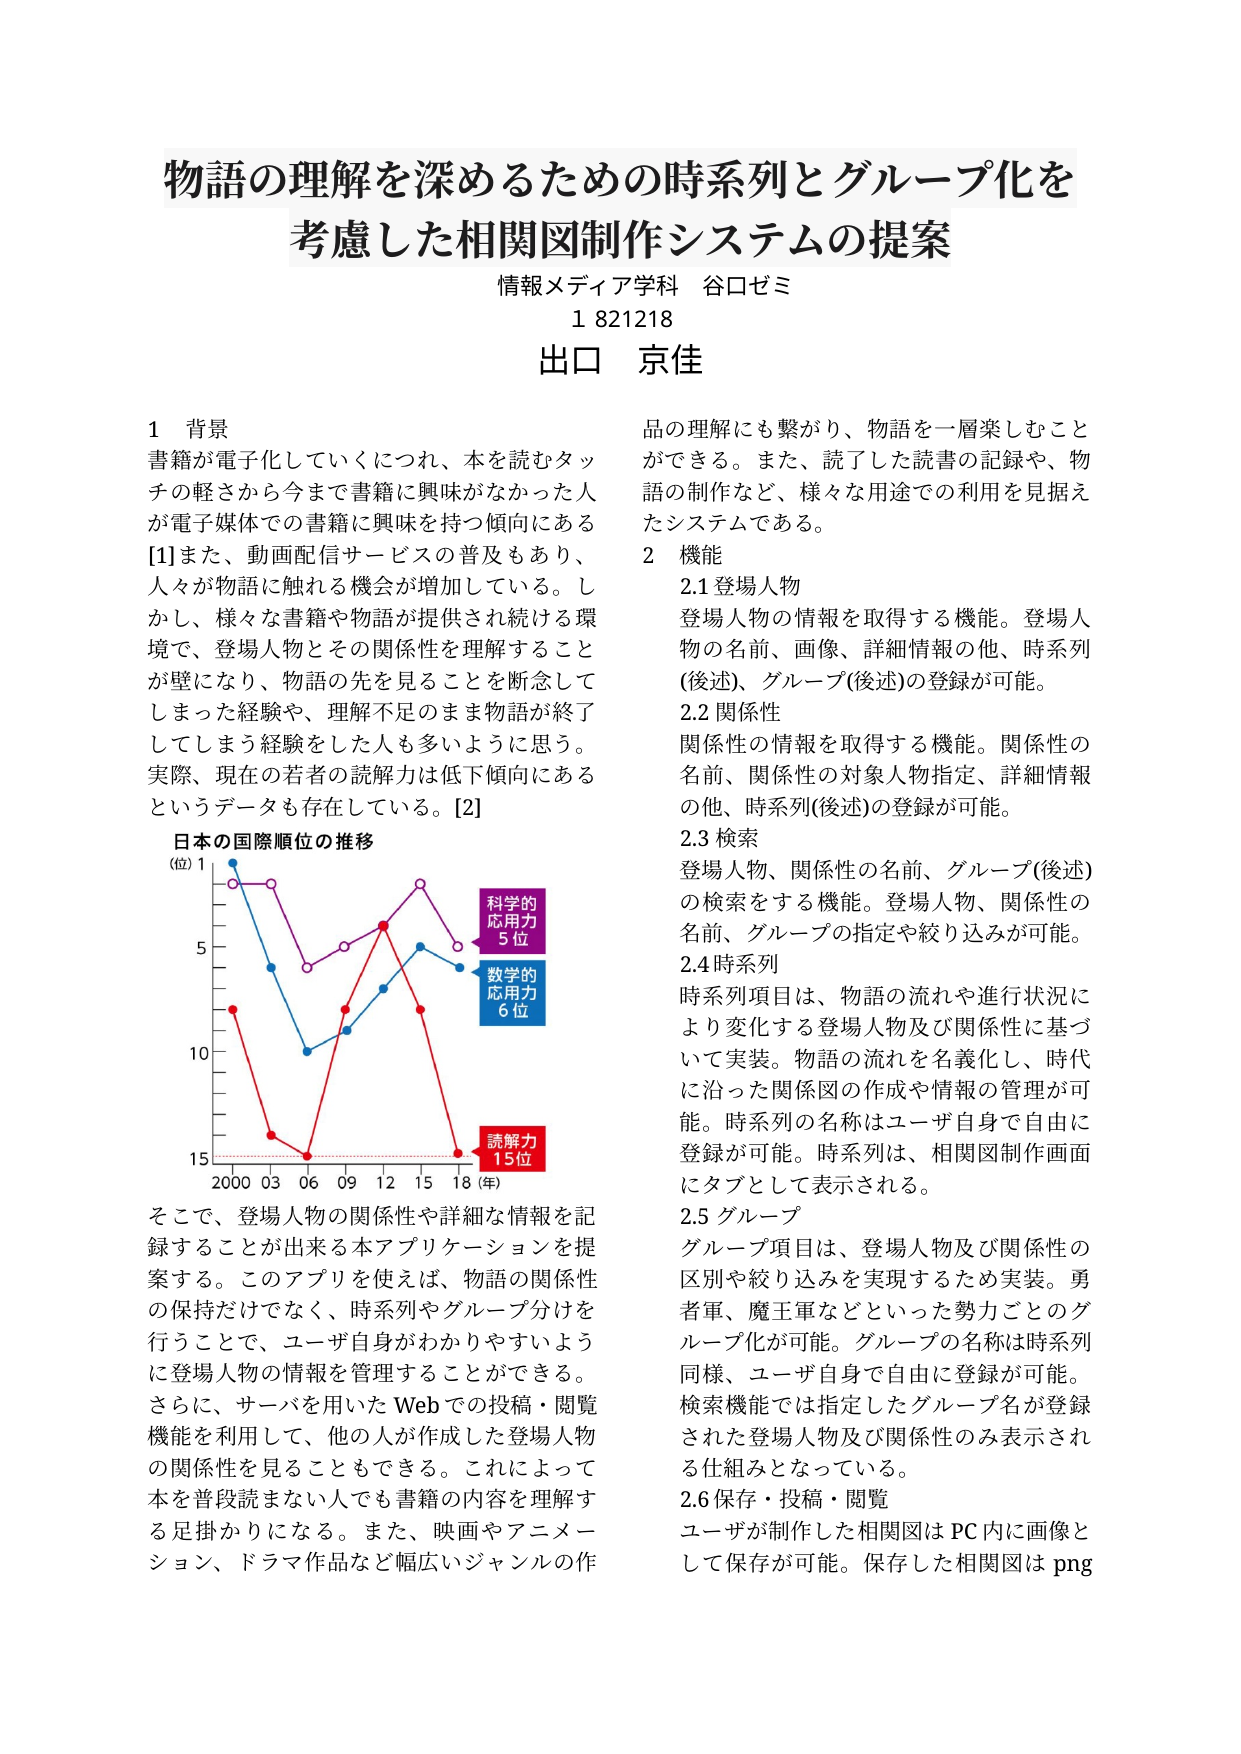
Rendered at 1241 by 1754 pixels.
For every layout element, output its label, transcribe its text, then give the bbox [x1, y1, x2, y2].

text 物語の理解を深めるための時系列とグループ化を考慮した相関図制作システムの提案 [148, 148, 1092, 267]
text 登場人物、関係性の名前、グループ(後述)の検索をする機能。登場人物、関係性の名前、グループの指定や絞り込みが可能。 [679, 853, 1092, 948]
picture [147, 821, 599, 1200]
text 2.4時系列 [679, 948, 1092, 979]
text 2.1登場人物 [679, 569, 1092, 601]
text 2.6保存・投稿・閲覧 [679, 1483, 1092, 1514]
text 2.3 検索 [679, 822, 1092, 853]
text 登場人物の情報を取得する機能。登場人物の名前、画像、詳細情報の他、時系列(後述)、グループ(後述)の登録が可能。 [679, 601, 1092, 696]
text 関係性の情報を取得する機能。関係性の名前、関係性の対象人物指定、詳細情報の他、時系列(後述)の登録が可能。 [679, 727, 1092, 822]
text 時系列項目は、物語の流れや進行状況により変化する登場人物及び関係性に基づいて実装。物語の流れを名義化し、時代に沿った関係図の作成や情報の管理が可能。時系列の名称はユーザ自身で自由に登録が可能。時系列は、相関図制作画面にタブとして表示される。 [679, 979, 1092, 1199]
text １821218 [148, 301, 1092, 334]
list 背景 [148, 412, 598, 444]
list 機能 [642, 538, 1092, 569]
text 品の理解にも繋がり、物語を一層楽しむことができる。また、読了した読書の記録や、物語の制作など、様々な用途での利用を見据えたシステムである。 [642, 412, 1092, 538]
text 出口 京佳 [148, 334, 1092, 382]
text 2.5 グループ [679, 1199, 1092, 1231]
text 2.2 関係性 [679, 696, 1092, 727]
text ユーザが制作した相関図はPC内に画像として保存が可能。保存した相関図はpng [679, 1514, 1092, 1577]
text 書籍が電子化していくにつれ、本を読むタッチの軽さから今まで書籍に興味がなかった人が電子媒体での書籍に興味を持つ傾向にある。[1]また、動画配信サービスの普及もあり、人々が物語に触れる機会が増加している。しかし、様々な書籍や物語が提供され続ける環境で、登場人物とその関係性を理解することが壁になり、物語の先を見ることを断念してしまった経験や、理解不足のまま物語が終了してしまう経験をした人も多いように思う。実際、現在の若者の読解力は低下傾向にあるというデータも存在している。[2] [148, 444, 598, 821]
text グループ項目は、登場人物及び関係性の区別や絞り込みを実現するため実装。勇者軍、魔王軍などといった勢力ごとのグループ化が可能。グループの名称は時系列同様、ユーザ自身で自由に登録が可能。検索機能では指定したグループ名が登録された登場人物及び関係性のみ表示される仕組みとなっている。 [679, 1231, 1092, 1483]
text 情報メディア学科 谷口ゼミ [410, 267, 1005, 301]
text そこで、登場人物の関係性や詳細な情報を記録することが出来る本アプリケーションを提案する。このアプリを使えば、物語の関係性の保持だけでなく、時系列やグループ分けを行うことで、ユーザ自身がわかりやすいように登場人物の情報を管理することができる。さらに、サーバを用いたWebでの投稿・閲覧機能を利用して、他の人が作成した登場人物の関係性を見ることもできる。これによって本を普段読まない人でも書籍の内容を理解する足掛かりになる。また、映画やアニメーション、ドラマ作品など幅広いジャンルの作 [148, 1200, 598, 1577]
